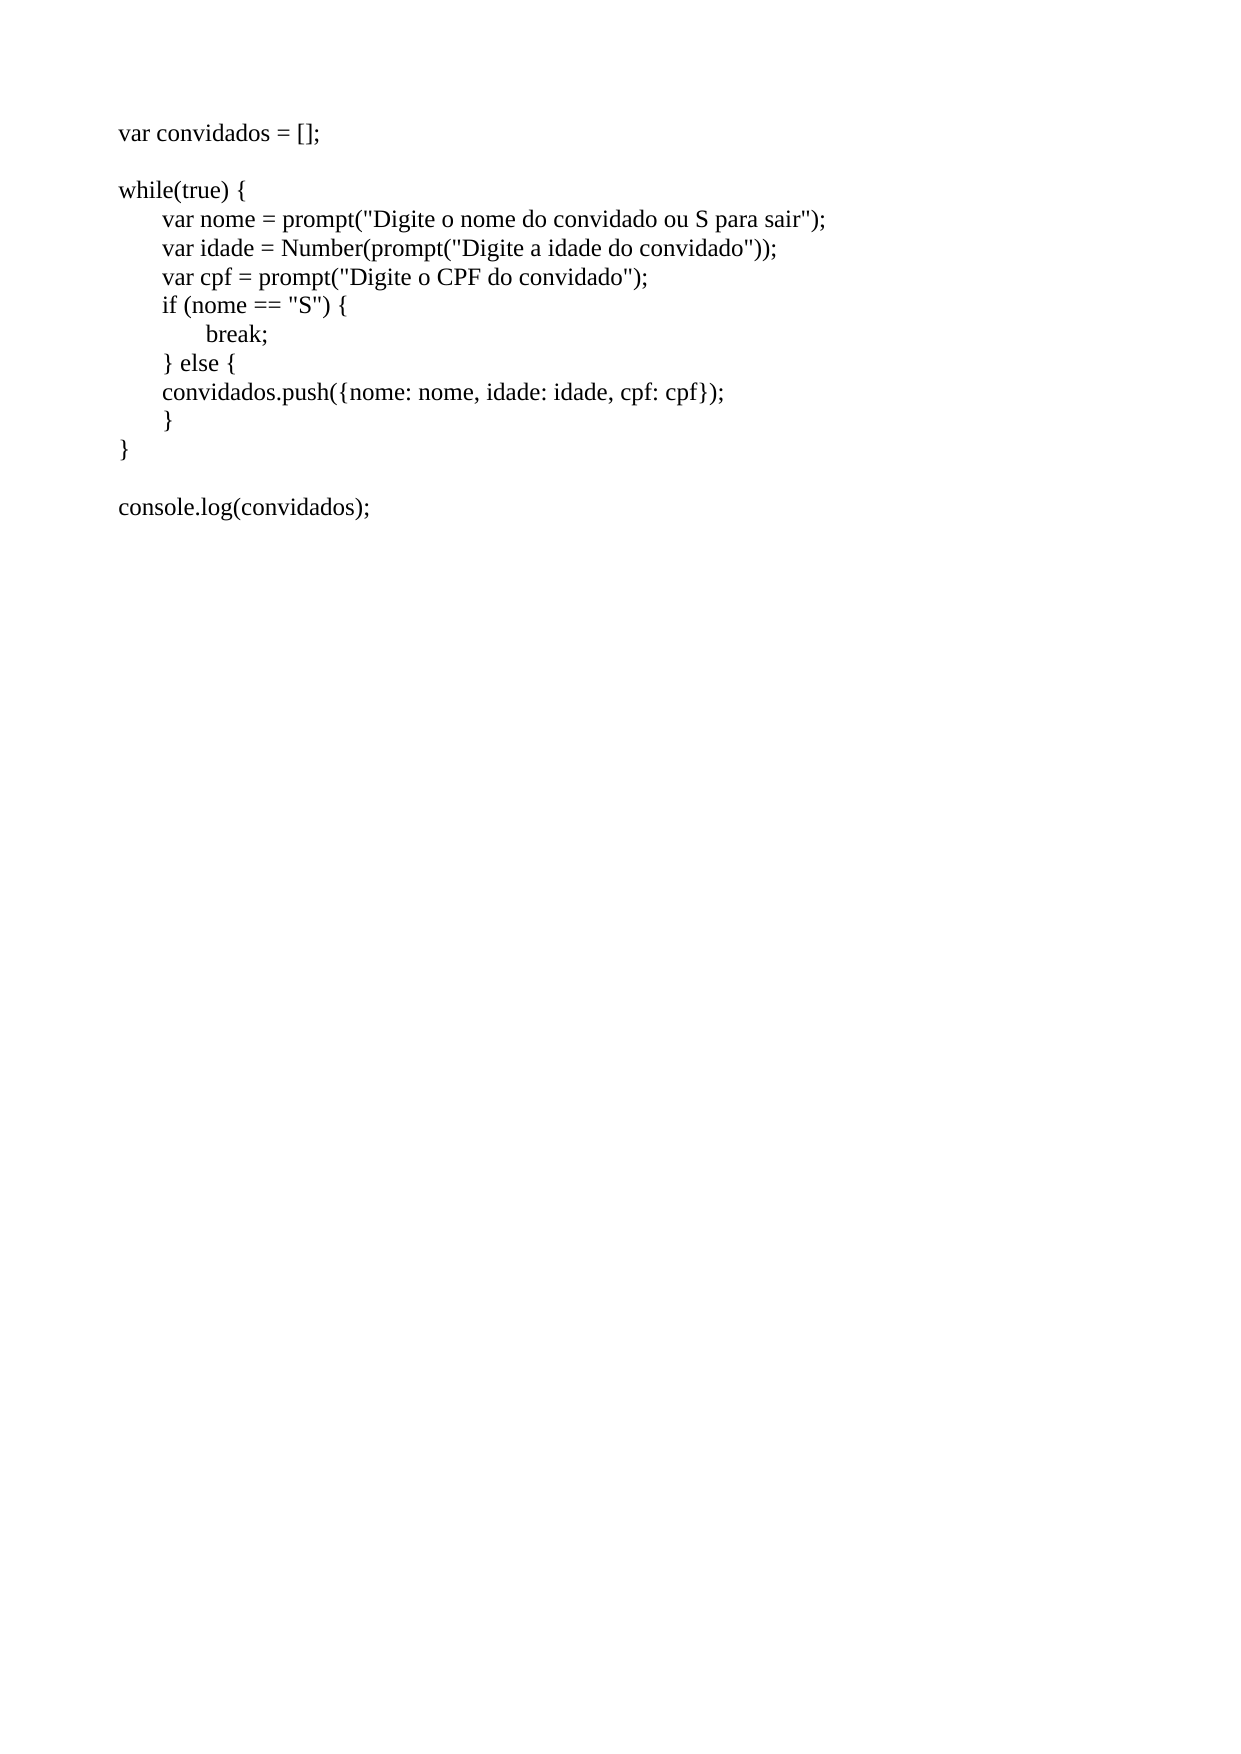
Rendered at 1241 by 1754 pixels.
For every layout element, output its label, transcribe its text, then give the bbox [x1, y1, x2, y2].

text while(true) { [118, 176, 1122, 204]
text } [118, 434, 1122, 463]
text var idade = Number(prompt("Digite a idade do convidado")); [118, 233, 1122, 262]
text console.log(convidados); [118, 492, 1122, 521]
text convidados.push({nome: nome, idade: idade, cpf: cpf}); [118, 377, 1122, 406]
text var cpf = prompt("Digite o CPF do convidado"); [118, 262, 1122, 291]
text var convidados = []; [118, 118, 1122, 147]
text } else { [118, 348, 1122, 377]
text break; [118, 319, 1122, 348]
text } [118, 406, 1122, 434]
text if (nome == "S") { [118, 291, 1122, 319]
text var nome = prompt("Digite o nome do convidado ou S para sair"); [118, 204, 1122, 233]
